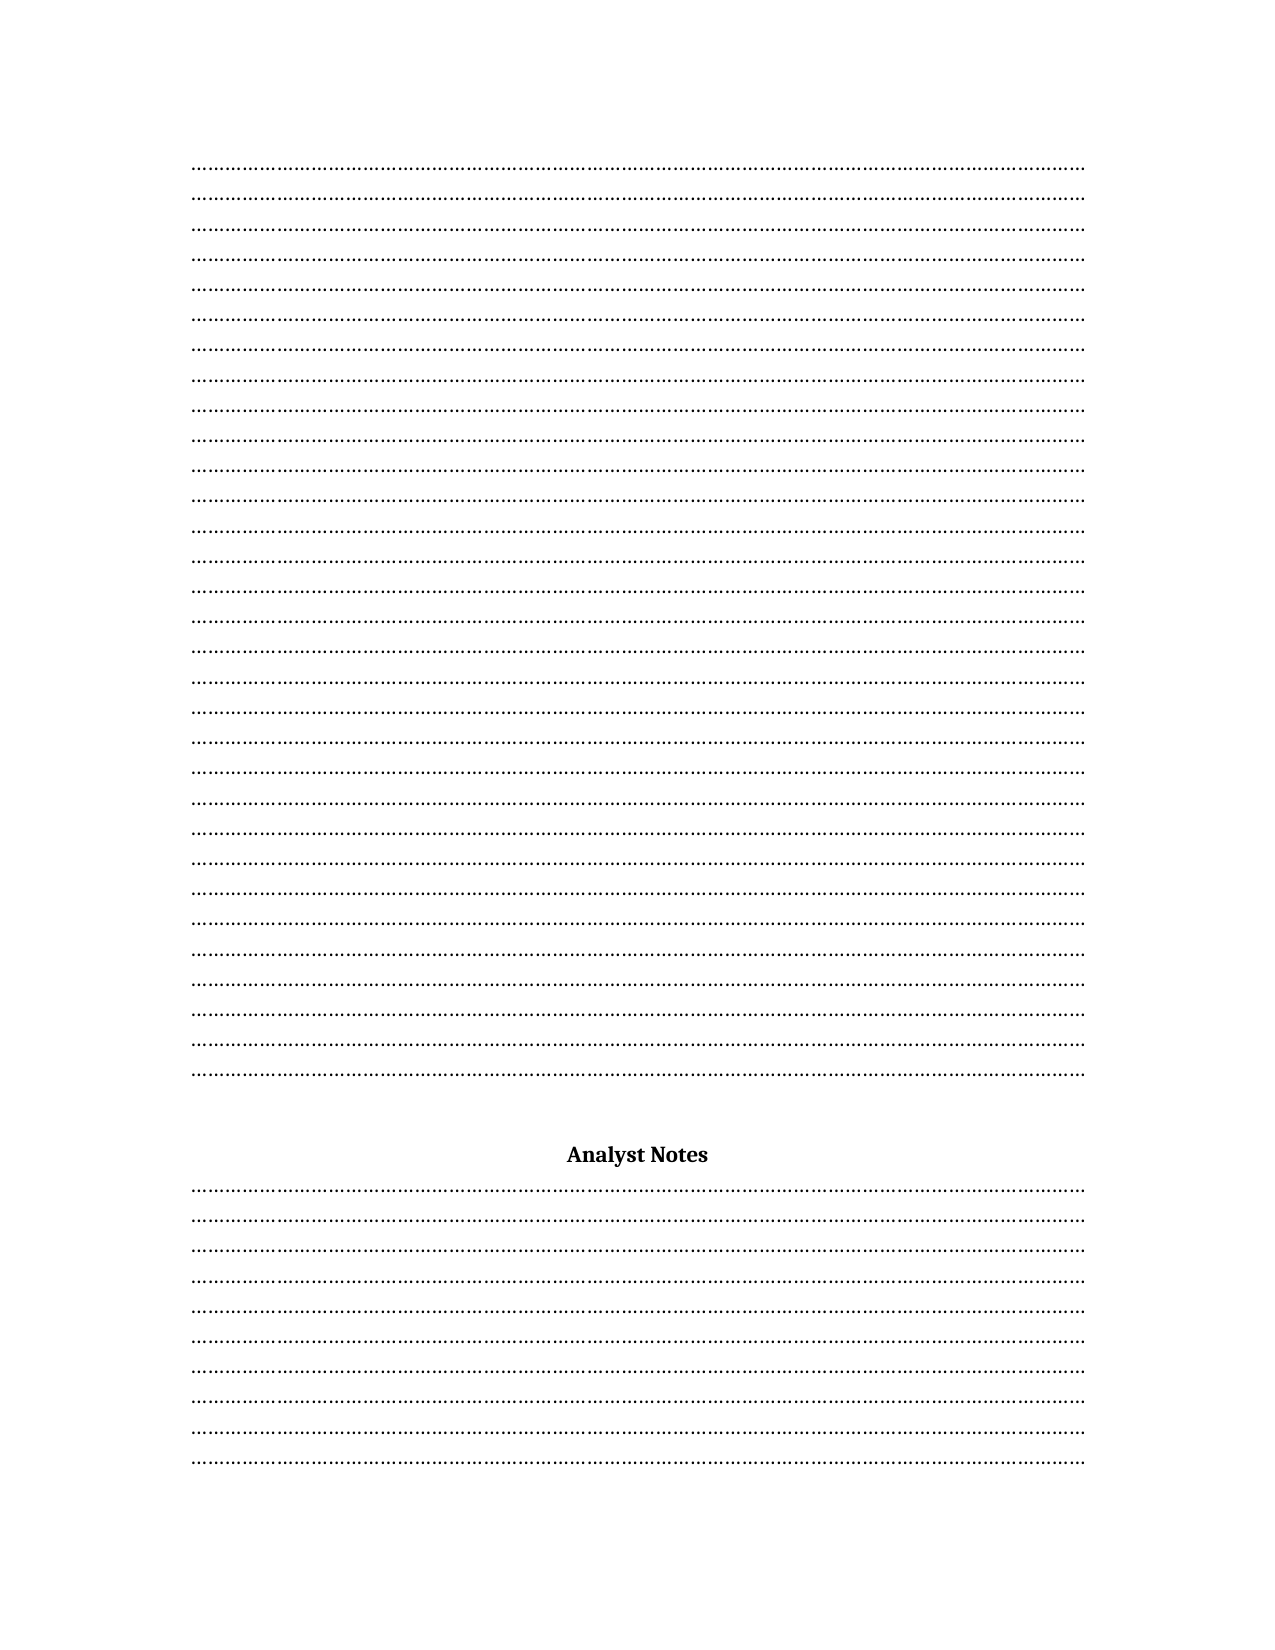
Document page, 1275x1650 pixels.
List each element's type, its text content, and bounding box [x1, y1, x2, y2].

text Analyst Notes ………………………………………………………………………………………………………………………………………………………………………………………………………………………………………………………………………………………………………………………………………………………………………………………………………………………………………………………………………………………………………………………………………………………………………………………………………………………………………………………………………………………………………………………………………………………………………………………………………………………………………………………………………………………………………………………………………………………………………………………………………………………………………………………………………………………………………………………………………………………………………………………………………………………………………………………………………………………………………………………………………………………………………………………………………………………………………… [187, 1142, 1087, 1470]
text ………………………………………………………………………………………………………………………………………………………………………………………………………………………………………………………………………………………………………………………………………………………………………………………………………………………………………………………………………………………………………………………………………………………………………………………………………………………………………………………………………………………………………………………………………………………………………………………………………………………………………………………………………………………………………………………………………………………………………………………………………………………………………………………………………………………………………………………………………………………………………………………………………………………………………………………………………………………………………………………………………………………………………………………………………………………………………………………………………………………………………………………………………………………………………………………………………………………………………………………………………………………………………………………………………………………………………………………………………………………………………………………………………………………………………………………………………………………………………………………………………………………………………………………………………………………………………………………………………………………………………………………………………………………………………………………………………………………………………………………………………………………………………………………………………………………………………………………………………………………………………………………………………………………………………………………………………………………………………………………………………………………………………………………………………………………………………………………………………………………………………………………………………………………………………………………………………………………………………………………………………………………………………………………………………………………………………………………………………………………………………………………………………………………………………………………………………………………………………………………………………………………………………………………………………………………………………………………………………………………………………………………………………………………………………………………………………………………………………………………………………………………………………………………………………………………………………………………………………………………………………………………………………………………………………………………………………………………………………………………………………………………………………………………………………………………………………………………………………………………………………………………………………………………………………………………………………………………………………………………………………………………………………………………………………………………………………………………………………… [187, 150, 1087, 1083]
